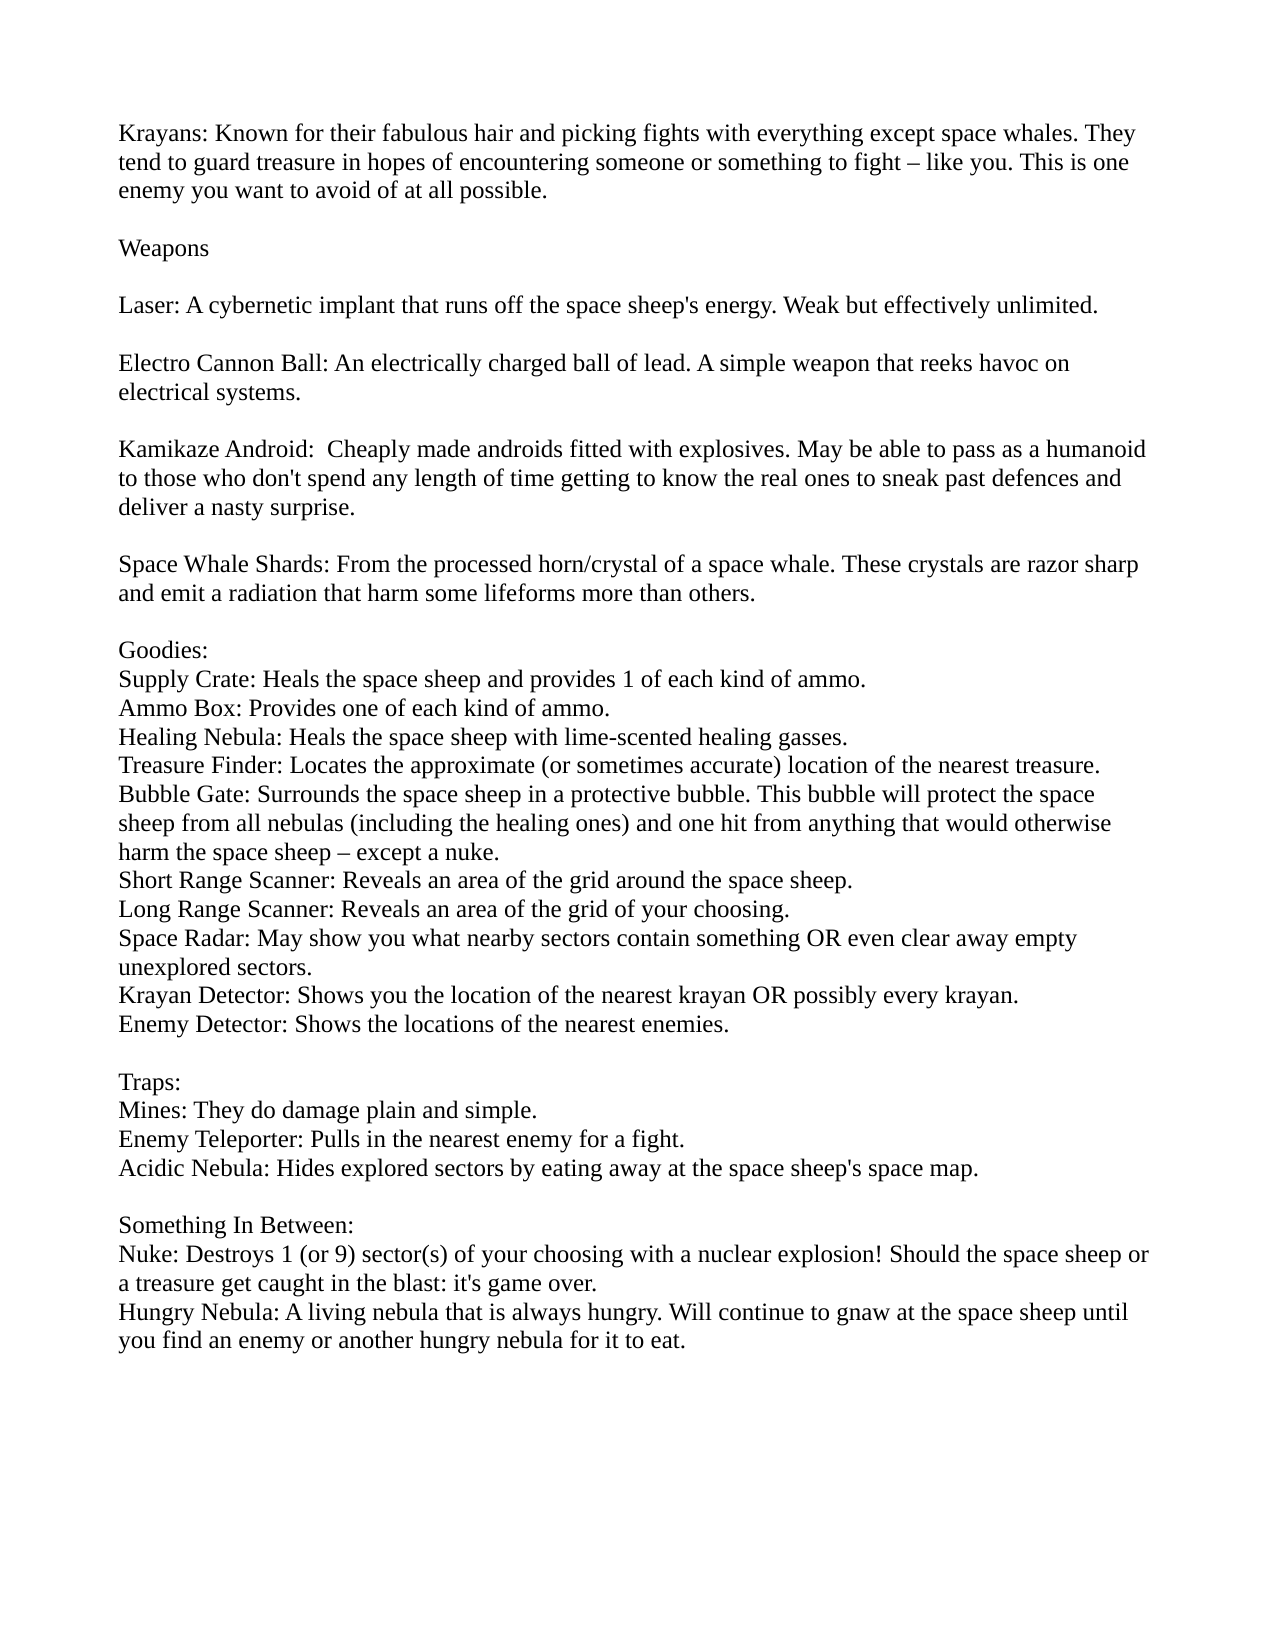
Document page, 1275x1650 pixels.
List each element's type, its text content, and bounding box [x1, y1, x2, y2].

text Acidic Nebula: Hides explored sectors by eating away at the space sheep's space map. [118, 1153, 1157, 1182]
text Weapons [118, 233, 1157, 262]
text Traps: Mines: They do damage plain and simple. [118, 1038, 1157, 1124]
text Space Radar: May show you what nearby sectors contain something OR even clear away empty unexplored sectors. [118, 923, 1157, 981]
text Bubble Gate: Surrounds the space sheep in a protective bubble. This bubble will protect the space sheep from all nebulas (including the healing ones) and one hit from anything that would otherwise harm the space sheep – except a nuke. [118, 779, 1157, 866]
text Short Range Scanner: Reveals an area of the grid around the space sheep. [118, 866, 1157, 894]
text Krayans: Known for their fabulous hair and picking fights with everything except space whales. They tend to guard treasure in hopes of encountering someone or something to fight – like you. This is one enemy you want to avoid of at all possible. [118, 118, 1157, 204]
text Long Range Scanner: Reveals an area of the grid of your choosing. [118, 894, 1157, 923]
text Enemy Teleporter: Pulls in the nearest enemy for a fight. [118, 1124, 1157, 1153]
text Electro Cannon Ball: An electrically charged ball of lead. A simple weapon that reeks havoc on electrical systems. [118, 348, 1157, 406]
text Space Whale Shards: From the processed horn/crystal of a space whale. These crystals are razor sharp and emit a radiation that harm some lifeforms more than others. [118, 549, 1157, 607]
text Supply Crate: Heals the space sheep and provides 1 of each kind of ammo. [118, 664, 1157, 693]
text Enemy Detector: Shows the locations of the nearest enemies. [118, 1009, 1157, 1038]
text Hungry Nebula: A living nebula that is always hungry. Will continue to gnaw at the space sheep until you find an enemy or another hungry nebula for it to eat. [118, 1297, 1157, 1354]
text Treasure Finder: Locates the approximate (or sometimes accurate) location of the nearest treasure. [118, 751, 1157, 779]
text Krayan Detector: Shows you the location of the nearest krayan OR possibly every krayan. [118, 981, 1157, 1009]
text Something In Between: Nuke: Destroys 1 (or 9) sector(s) of your choosing with a nuclear explosion! Should the space sheep or a treasure get caught in the blast: it's game over. [118, 1211, 1157, 1297]
text Kamikaze Android: Cheaply made androids fitted with explosives. May be able to pass as a humanoid to those who don't spend any length of time getting to know the real ones to sneak past defences and deliver a nasty surprise. [118, 434, 1157, 521]
text Laser: A cybernetic implant that runs off the space sheep's energy. Weak but effectively unlimited. [118, 291, 1157, 319]
text Ammo Box: Provides one of each kind of ammo. Healing Nebula: Heals the space sheep with lime-scented healing gasses. [118, 693, 1157, 751]
text Goodies: [118, 636, 1157, 664]
